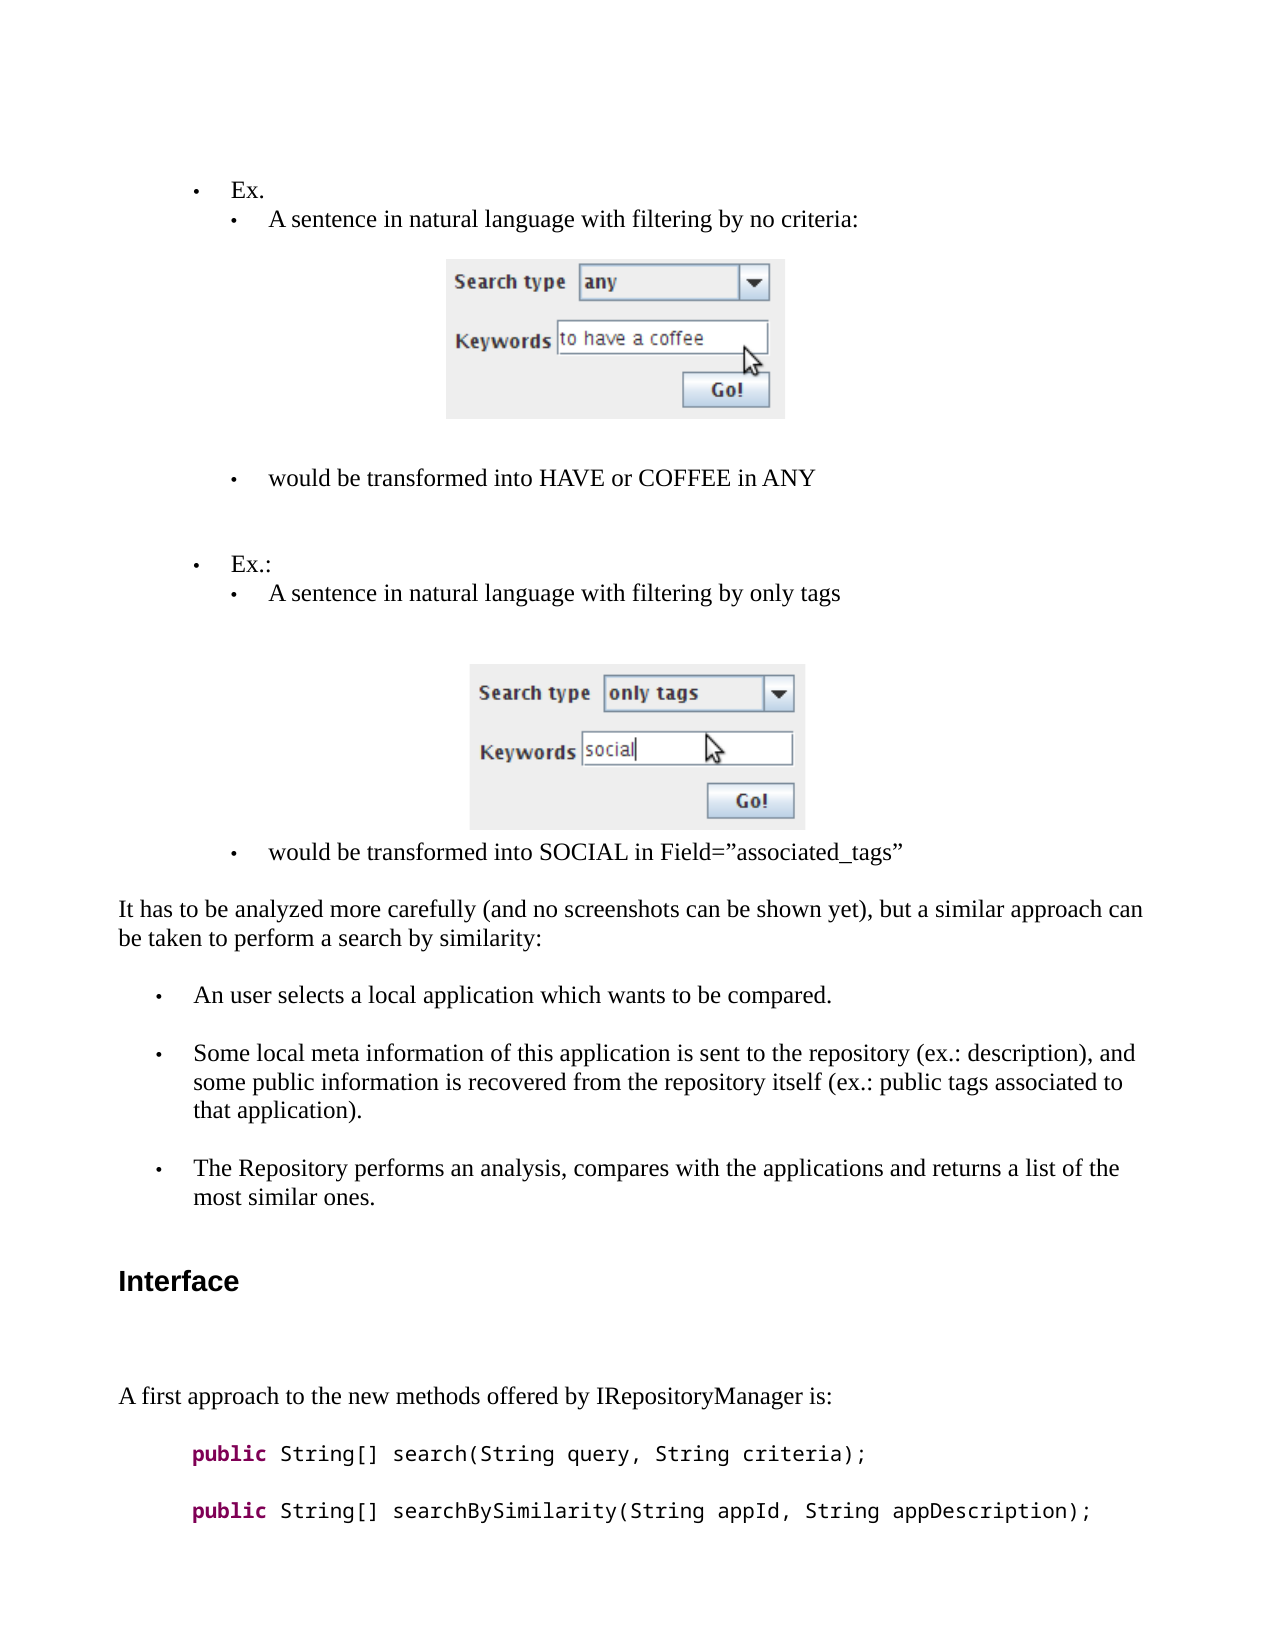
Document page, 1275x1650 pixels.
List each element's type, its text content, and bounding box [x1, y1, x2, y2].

subtitle Interface [118, 1264, 1157, 1298]
list An user selects a local application which wants to be compared. [156, 981, 1157, 1038]
list [193, 118, 1157, 176]
list The Repository performs an analysis, compares with the applications and returns a list of the most similar ones. [156, 1153, 1157, 1211]
list A sentence in natural language with filtering by only tags [231, 578, 1157, 607]
list would be transformed into SOCIAL in Field=”associated_tags” [231, 837, 1157, 866]
text public String[] searchBySimilarity(String appId, String appDescription); [118, 1496, 1157, 1524]
list Ex.: [193, 549, 1157, 578]
text It has to be analyzed more carefully (and no screenshots can be shown yet), but a similar approach can be taken to perform a search by similarity: [118, 894, 1157, 952]
list Some local meta information of this application is sent to the repository (ex.: description), and some public information is recovered from the repository itself (ex.: public tags associated to that application). [156, 1038, 1157, 1153]
text public String[] search(String query, String criteria); [118, 1439, 1157, 1467]
picture [446, 259, 786, 419]
list A sentence in natural language with filtering by no criteria: [231, 204, 1157, 233]
text A first approach to the new methods offered by IRepositoryManager is: [118, 1381, 1157, 1410]
list Ex. [193, 176, 1157, 204]
picture [469, 664, 806, 830]
list would be transformed into HAVE or COFFEE in ANY [231, 463, 1157, 492]
